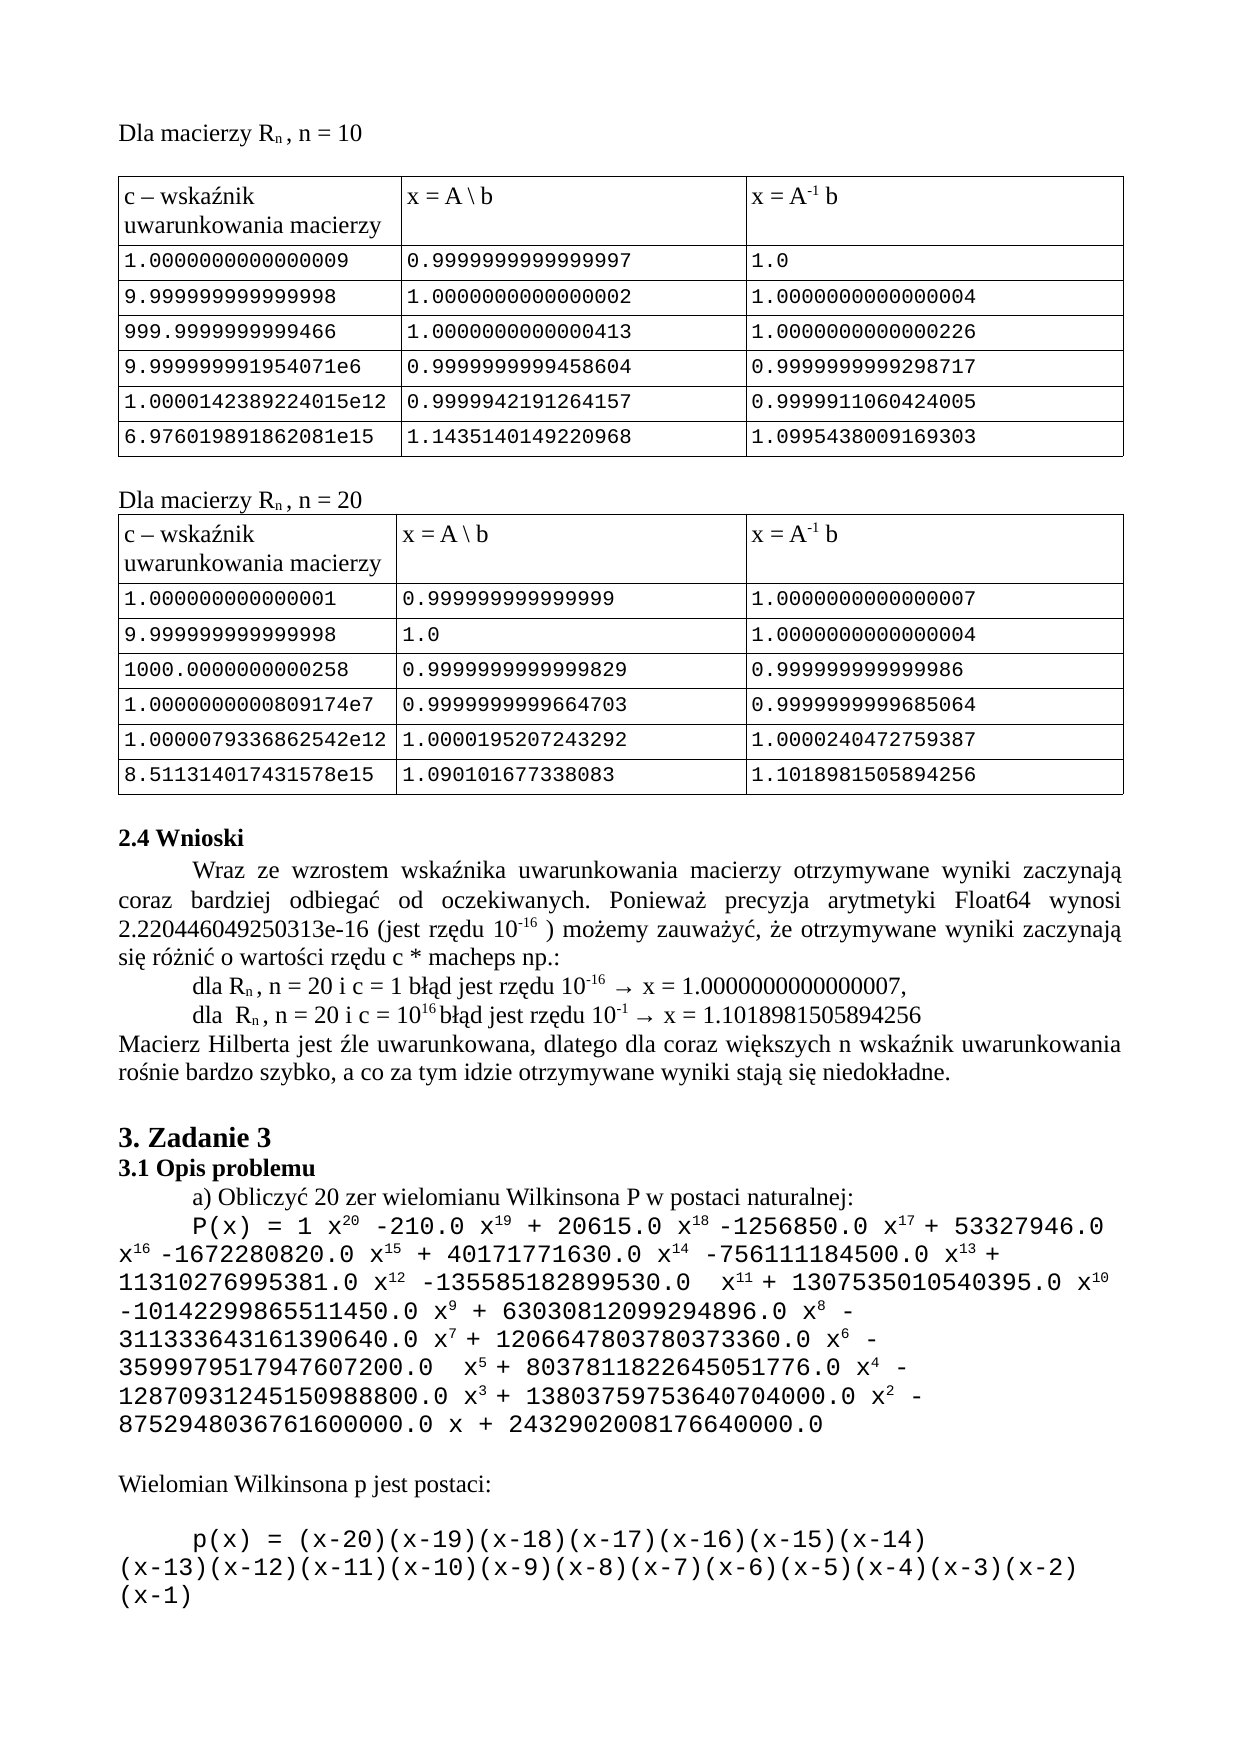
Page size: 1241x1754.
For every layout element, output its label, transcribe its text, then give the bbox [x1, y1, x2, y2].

table_cell 1.0000142389224015e12 [119, 387, 401, 421]
table_cell 1000.0000000000258 [119, 654, 396, 688]
table_cell 6.976019891862081e15 [119, 422, 401, 456]
text 2.4 Wnioski [118, 823, 1122, 851]
table_cell 9.999999991954071e6 [119, 351, 401, 386]
table_cell 0.9999999999999997 [402, 246, 746, 280]
table_header c – wskaźnik uwarunkowania macierzy [119, 515, 396, 583]
text 3. Zadanie 3 [118, 1120, 1122, 1153]
table_cell 1.000000000000001 [119, 584, 396, 618]
table_cell 9.999999999999998 [119, 619, 396, 653]
table_cell 0.999999999999986 [747, 654, 1123, 688]
table_header x = A-1 b [747, 177, 1123, 245]
text Dla macierzy Rn , n = 20 [118, 485, 1122, 513]
table_cell 1.0 [397, 619, 746, 653]
table_cell 1.0995438009169303 [747, 422, 1123, 456]
table_cell 0.9999999999298717 [747, 351, 1123, 386]
table_cell 0.9999999999999829 [397, 654, 746, 688]
table_cell 1.090101677338083 [397, 760, 746, 794]
text Dla macierzy Rn , n = 10 [118, 118, 1122, 147]
table_cell 1.0000240472759387 [747, 725, 1123, 759]
table_cell 1.0000000000000004 [747, 619, 1123, 653]
table_cell 1.0 [747, 246, 1123, 280]
table_cell 1.1018981505894256 [747, 760, 1123, 794]
table_cell 0.9999911060424005 [747, 387, 1123, 421]
table_cell 0.9999999999664703 [397, 689, 746, 723]
table_header x = A-1 b [747, 515, 1123, 583]
table_header x = A \ b [402, 177, 746, 245]
text Macierz Hilberta jest źle uwarunkowana, dlatego dla coraz większych n wskaźnik uwarunkowania rośnie bardzo szybko, a co za tym idzie otrzymywane wyniki stają się niedokładne. [118, 1029, 1122, 1086]
table_cell 999.9999999999466 [119, 316, 401, 350]
table_cell 8.511314017431578e15 [119, 760, 396, 794]
table_cell 0.9999942191264157 [402, 387, 746, 421]
table_cell 1.0000000000000002 [402, 281, 746, 315]
table_cell 1.0000000000000007 [747, 584, 1123, 618]
table_cell 1.0000079336862542e12 [119, 725, 396, 759]
text Wielomian Wilkinsona p jest postaci: [118, 1469, 1122, 1497]
text dla Rn , n = 20 i c = 1 błąd jest rzędu 10-16 → x = 1.0000000000000007, [118, 971, 1122, 1000]
table_cell 0.999999999999999 [397, 584, 746, 618]
table_cell 1.1435140149220968 [402, 422, 746, 456]
text a) Obliczyć 20 zer wielomianu Wilkinsona P w postaci naturalnej: [118, 1182, 1122, 1211]
table_cell 1.0000000000000226 [747, 316, 1123, 350]
text dla Rn , n = 20 i c = 1016 błąd jest rzędu 10-1 → x = 1.1018981505894256 [118, 1000, 1122, 1029]
table_cell 1.0000000000000413 [402, 316, 746, 350]
table_cell 1.0000000000809174e7 [119, 689, 396, 723]
table_cell 0.9999999999685064 [747, 689, 1123, 723]
table_cell 1.0000000000000009 [119, 246, 401, 280]
table_header x = A \ b [397, 515, 746, 583]
text 3.1 Opis problemu [118, 1153, 1122, 1182]
table_cell 0.9999999999458604 [402, 351, 746, 386]
text P(x) = 1 x20 -210.0 x19 + 20615.0 x18 -1256850.0 x17 + 53327946.0 x16 -1672280820.0 x15 + 40171771630.0 x14 -756111184500.0 x13 + 11310276995381.0 x12 -135585182899530.0 x11 + 1307535010540395.0 x10 -10142299865511450.0 x9 + 63030812099294896.0 x8 -311333643161390640.0 x7 + 1206647803780373360.0 x6 -3599979517947607200.0 x5 + 8037811822645051776.0 x4 -12870931245150988800.0 x3 + 13803759753640704000.0 x2 -8752948036761600000.0 x + 2432902008176640000.0 [118, 1211, 1122, 1440]
text p(x) = (x-20)(x-19)(x-18)(x-17)(x-16)(x-15)(x-14) [118, 1526, 1122, 1554]
table_header c – wskaźnik uwarunkowania macierzy [119, 177, 401, 245]
text Wraz ze wzrostem wskaźnika uwarunkowania macierzy otrzymywane wyniki zaczynają coraz bardziej odbiegać od oczekiwanych. Ponieważ precyzja arytmetyki Float64 wynosi 2.220446049250313e-16 (jest rzędu 10-16 ) możemy zauważyć, że otrzymywane wyniki zaczynają się różnić o wartości rzędu c * macheps np.: [118, 851, 1122, 971]
text (x-13)(x-12)(x-11)(x-10)(x-9)(x-8)(x-7)(x-6)(x-5)(x-4)(x-3)(x-2)(x-1) [118, 1554, 1122, 1611]
table_cell 1.0000195207243292 [397, 725, 746, 759]
table_cell 9.999999999999998 [119, 281, 401, 315]
table_cell 1.0000000000000004 [747, 281, 1123, 315]
